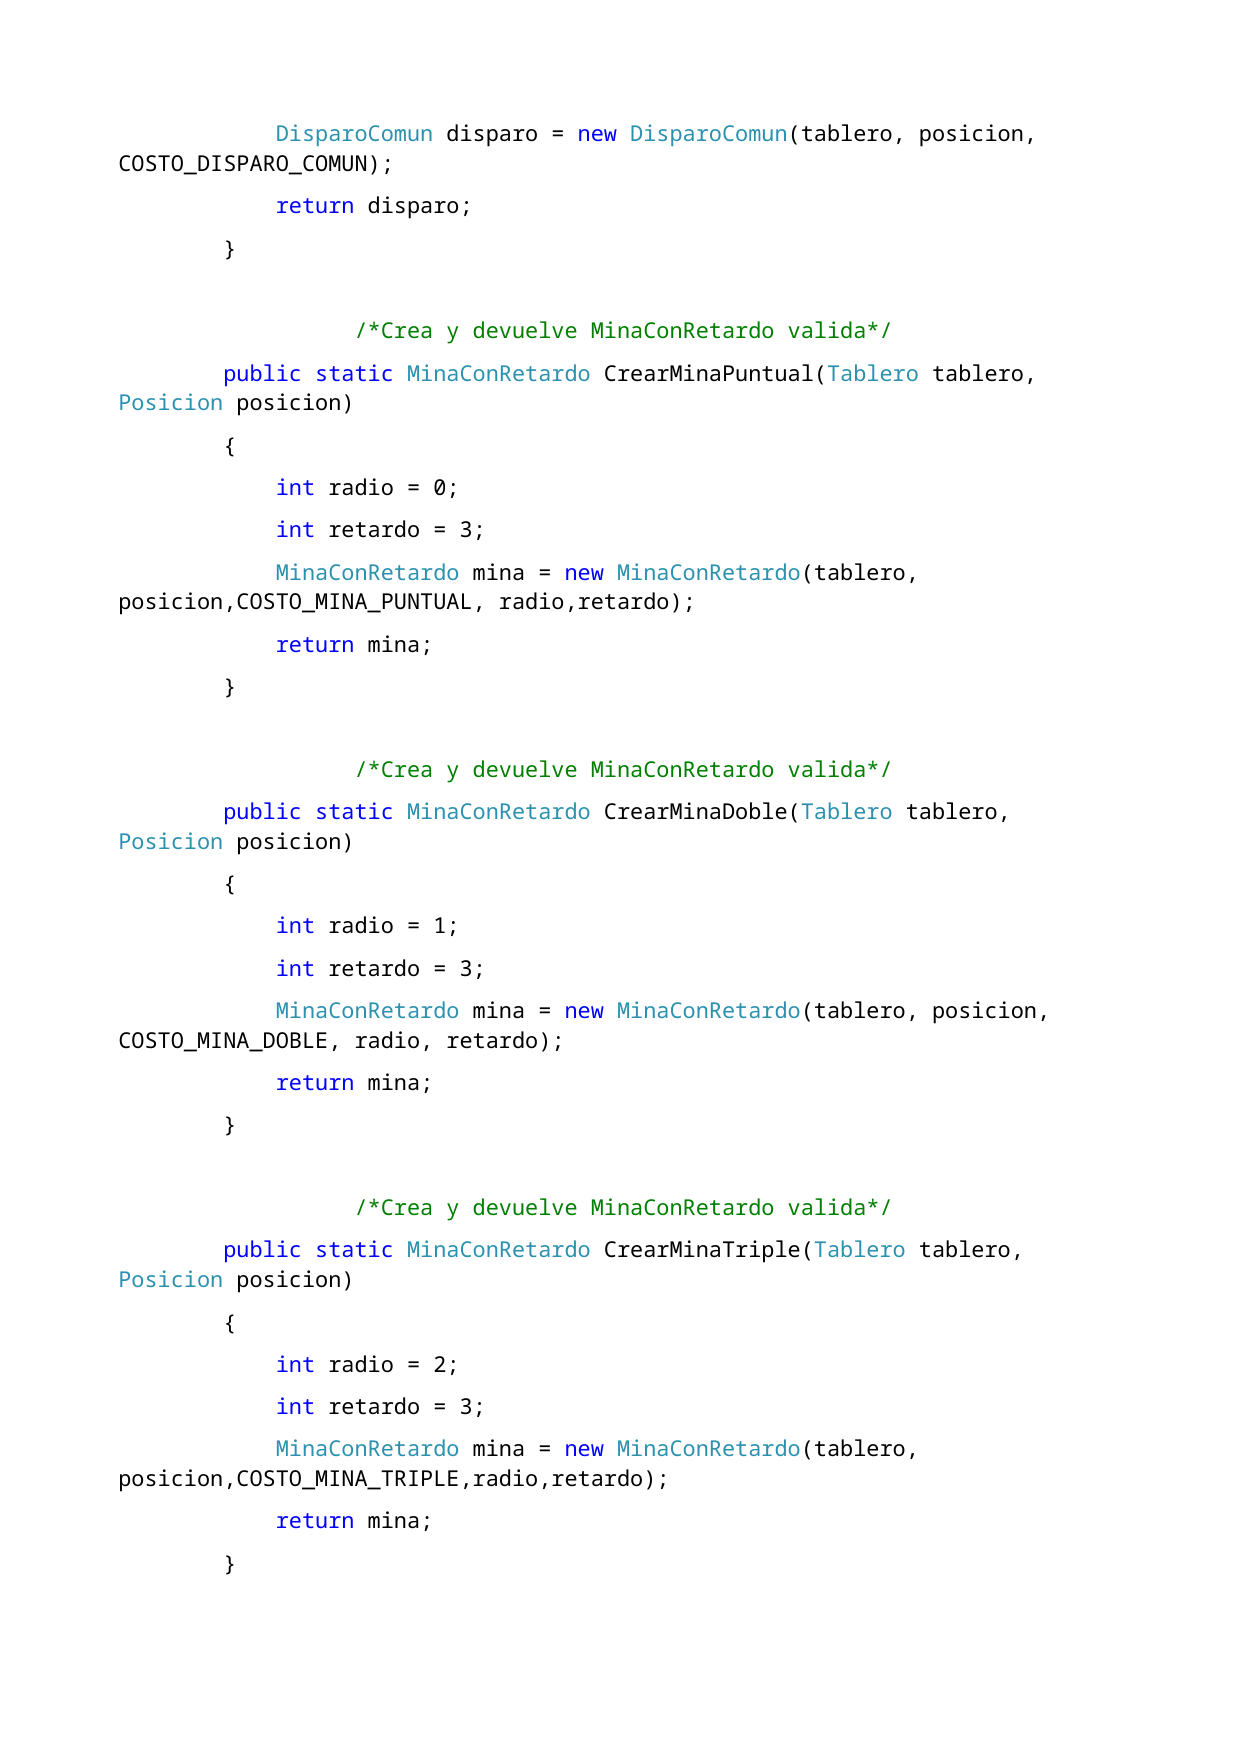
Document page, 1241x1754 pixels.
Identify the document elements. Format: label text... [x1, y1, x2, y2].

text { [118, 1307, 1122, 1336]
text return mina; [118, 629, 1122, 658]
text int radio = 2; [118, 1349, 1122, 1379]
text int retardo = 3; [118, 953, 1122, 982]
text { [118, 868, 1122, 898]
text DisparoComun disparo = new DisparoComun(tablero, posicion, COSTO_DISPARO_COMUN); [118, 118, 1122, 178]
text public static MinaConRetardo CrearMinaDoble(Tablero tablero, Posicion posicion) [118, 796, 1122, 856]
text /*Crea y devuelve MinaConRetardo valida*/ [118, 315, 1122, 345]
text MinaConRetardo mina = new MinaConRetardo(tablero, posicion,COSTO_MINA_PUNTUAL, radio,retardo); [118, 557, 1122, 616]
text int retardo = 3; [118, 514, 1122, 544]
text MinaConRetardo mina = new MinaConRetardo(tablero, posicion, COSTO_MINA_DOBLE, radio, retardo); [118, 995, 1122, 1054]
text } [118, 1109, 1122, 1139]
text MinaConRetardo mina = new MinaConRetardo(tablero, posicion,COSTO_MINA_TRIPLE,radio,retardo); [118, 1433, 1122, 1493]
text } [118, 1548, 1122, 1578]
text int retardo = 3; [118, 1391, 1122, 1421]
text } [118, 232, 1122, 262]
text /*Crea y devuelve MinaConRetardo valida*/ [118, 754, 1122, 783]
text return disparo; [118, 190, 1122, 220]
text public static MinaConRetardo CrearMinaTriple(Tablero tablero, Posicion posicion) [118, 1234, 1122, 1294]
text public static MinaConRetardo CrearMinaPuntual(Tablero tablero, Posicion posicion) [118, 358, 1122, 417]
text int radio = 1; [118, 910, 1122, 940]
text return mina; [118, 1506, 1122, 1535]
text return mina; [118, 1067, 1122, 1097]
text int radio = 0; [118, 472, 1122, 502]
text } [118, 671, 1122, 701]
text /*Crea y devuelve MinaConRetardo valida*/ [118, 1192, 1122, 1222]
text { [118, 430, 1122, 459]
